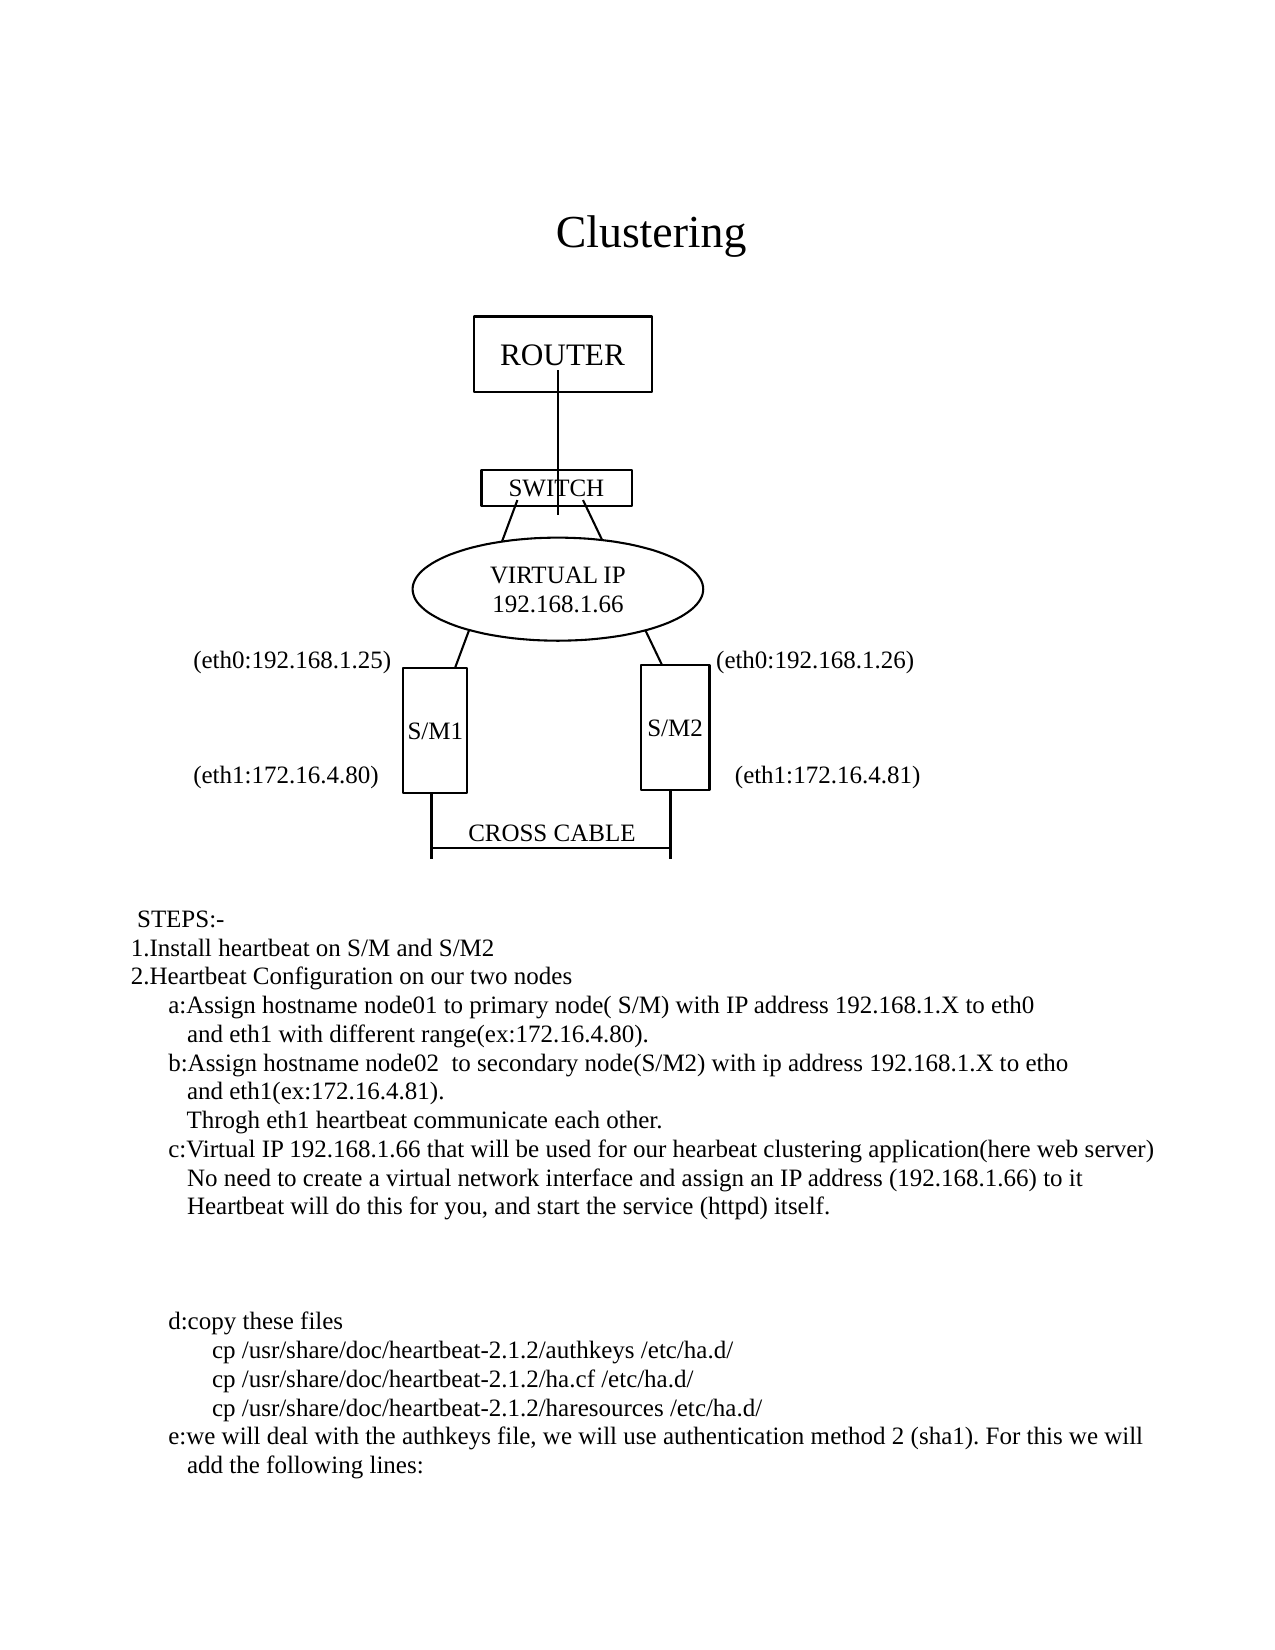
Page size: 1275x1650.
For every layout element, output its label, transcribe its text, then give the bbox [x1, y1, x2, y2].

text cp /usr/share/doc/heartbeat-2.1.2/haresources /etc/ha.d/ [118, 1393, 1157, 1421]
text e:we will deal with the authkeys file, we will use authentication method 2 (sha1). For this we will [118, 1421, 1157, 1450]
text d:copy these files [118, 1306, 1157, 1335]
text Heartbeat will do this for you, and start the service (httpd) itself. [118, 1191, 1157, 1220]
text Clustering [118, 204, 1157, 257]
text and eth1 with different range(ex:172.16.4.80). [118, 1019, 1157, 1048]
text [468, 760, 640, 789]
text cp /usr/share/doc/heartbeat-2.1.2/authkeys /etc/ha.d/ cp /usr/share/doc/heartbeat-2.1.2/ha.cf /etc/ha.d/ [118, 1335, 1157, 1393]
text b:Assign hostname node02 to secondary node(S/M2) with ip address 192.168.1.X to etho [118, 1048, 1157, 1076]
text STEPS:- [118, 904, 1157, 933]
text No need to create a virtual network interface and assign an IP address (192.168.1.66) to it [118, 1163, 1157, 1191]
text a:Assign hostname node01 to primary node( S/M) with IP address 192.168.1.X to eth0 [118, 990, 1157, 1019]
text c:Virtual IP 192.168.1.66 that will be used for our hearbeat clustering application(here web server) [118, 1134, 1157, 1163]
text and eth1(ex:172.16.4.81). [118, 1076, 1157, 1105]
text Throgh eth1 heartbeat communicate each other. [118, 1105, 1157, 1134]
text CROSS CABLE [433, 818, 669, 846]
text [118, 818, 430, 846]
text [457, 645, 659, 674]
text 1.Install heartbeat on S/M and S/M2 [118, 933, 1157, 961]
text add the following lines: [118, 1450, 1157, 1479]
text (eth1:172.16.4.81) [711, 760, 1157, 789]
text (eth0:192.168.1.26) [655, 645, 1157, 674]
text (eth0:192.168.1.25) [118, 645, 462, 674]
text 2.Heartbeat Configuration on our two nodes [118, 961, 1157, 990]
text [672, 818, 1157, 846]
text (eth1:172.16.4.80) [118, 760, 402, 789]
